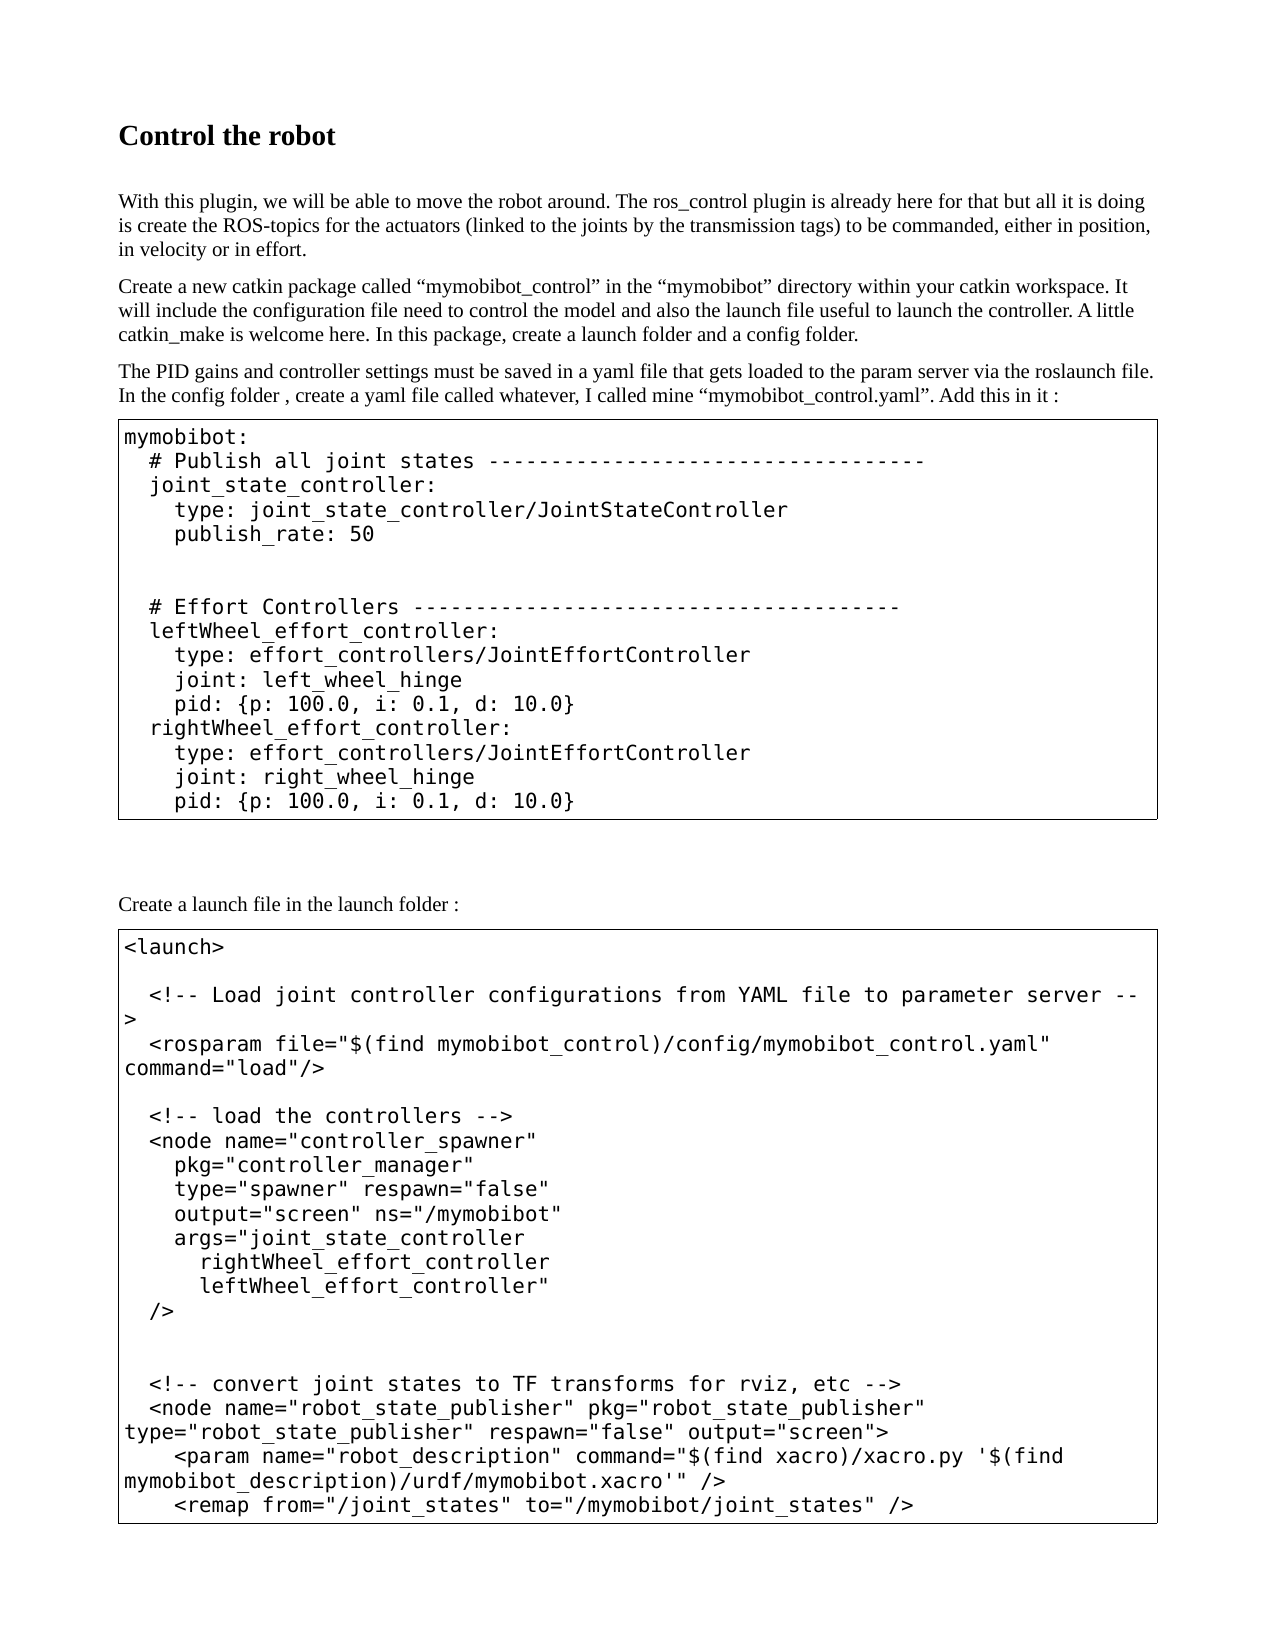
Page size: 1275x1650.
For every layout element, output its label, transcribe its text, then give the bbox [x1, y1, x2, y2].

subtitle With this plugin, we will be able to move the robot around. The ros_control plugin is already here for that but all it is doing is create the ROS-topics for the actuators (linked to the joints by the transmission tags) to be commanded, either in position, in velocity or in effort. [118, 189, 1157, 261]
table_header mymobibot: # Publish all joint states ----------------------------------- joint_state_controller: type: joint_state_controller/JointStateController publish_rate: 50 # Effort Controllers --------------------------------------- leftWheel_effort_controller: type: effort_controllers/JointEffortController joint: left_wheel_hinge pid: {p: 100.0, i: 0.1, d: 10.0} rightWheel_effort_controller: type: effort_controllers/JointEffortController joint: right_wheel_hinge pid: {p: 100.0, i: 0.1, d: 10.0} [119, 420, 1157, 819]
subtitle Control the robot [118, 118, 1157, 152]
text Create a launch file in the launch folder : [118, 892, 1157, 916]
text Create a new catkin package called “mymobibot_control” in the “mymobibot” directory within your catkin workspace. It will include the configuration file need to control the model and also the launch file useful to launch the controller. A little catkin_make is welcome here. In this package, create a launch folder and a config folder. [118, 274, 1157, 346]
table_header <launch> <!-- Load joint controller configurations from YAML file to parameter server --> <rosparam file="$(find mymobibot_control)/config/mymobibot_control.yaml" command="load"/> <!-- load the controllers --> <node name="controller_spawner" pkg="controller_manager" type="spawner" respawn="false" output="screen" ns="/mymobibot" args="joint_state_controller rightWheel_effort_controller leftWheel_effort_controller" /> <!-- convert joint states to TF transforms for rviz, etc --> <node name="robot_state_publisher" pkg="robot_state_publisher" type="robot_state_publisher" respawn="false" output="screen"> <param name="robot_description" command="$(find xacro)/xacro.py '$(find mymobibot_description)/urdf/mymobibot.xacro'" /> <remap from="/joint_states" to="/mymobibot/joint_states" /> [119, 930, 1157, 1523]
text The PID gains and controller settings must be saved in a yaml file that gets loaded to the param server via the roslaunch file. In the config folder , create a yaml file called whatever, I called mine “mymobibot_control.yaml”. Add this in it : [118, 358, 1157, 407]
